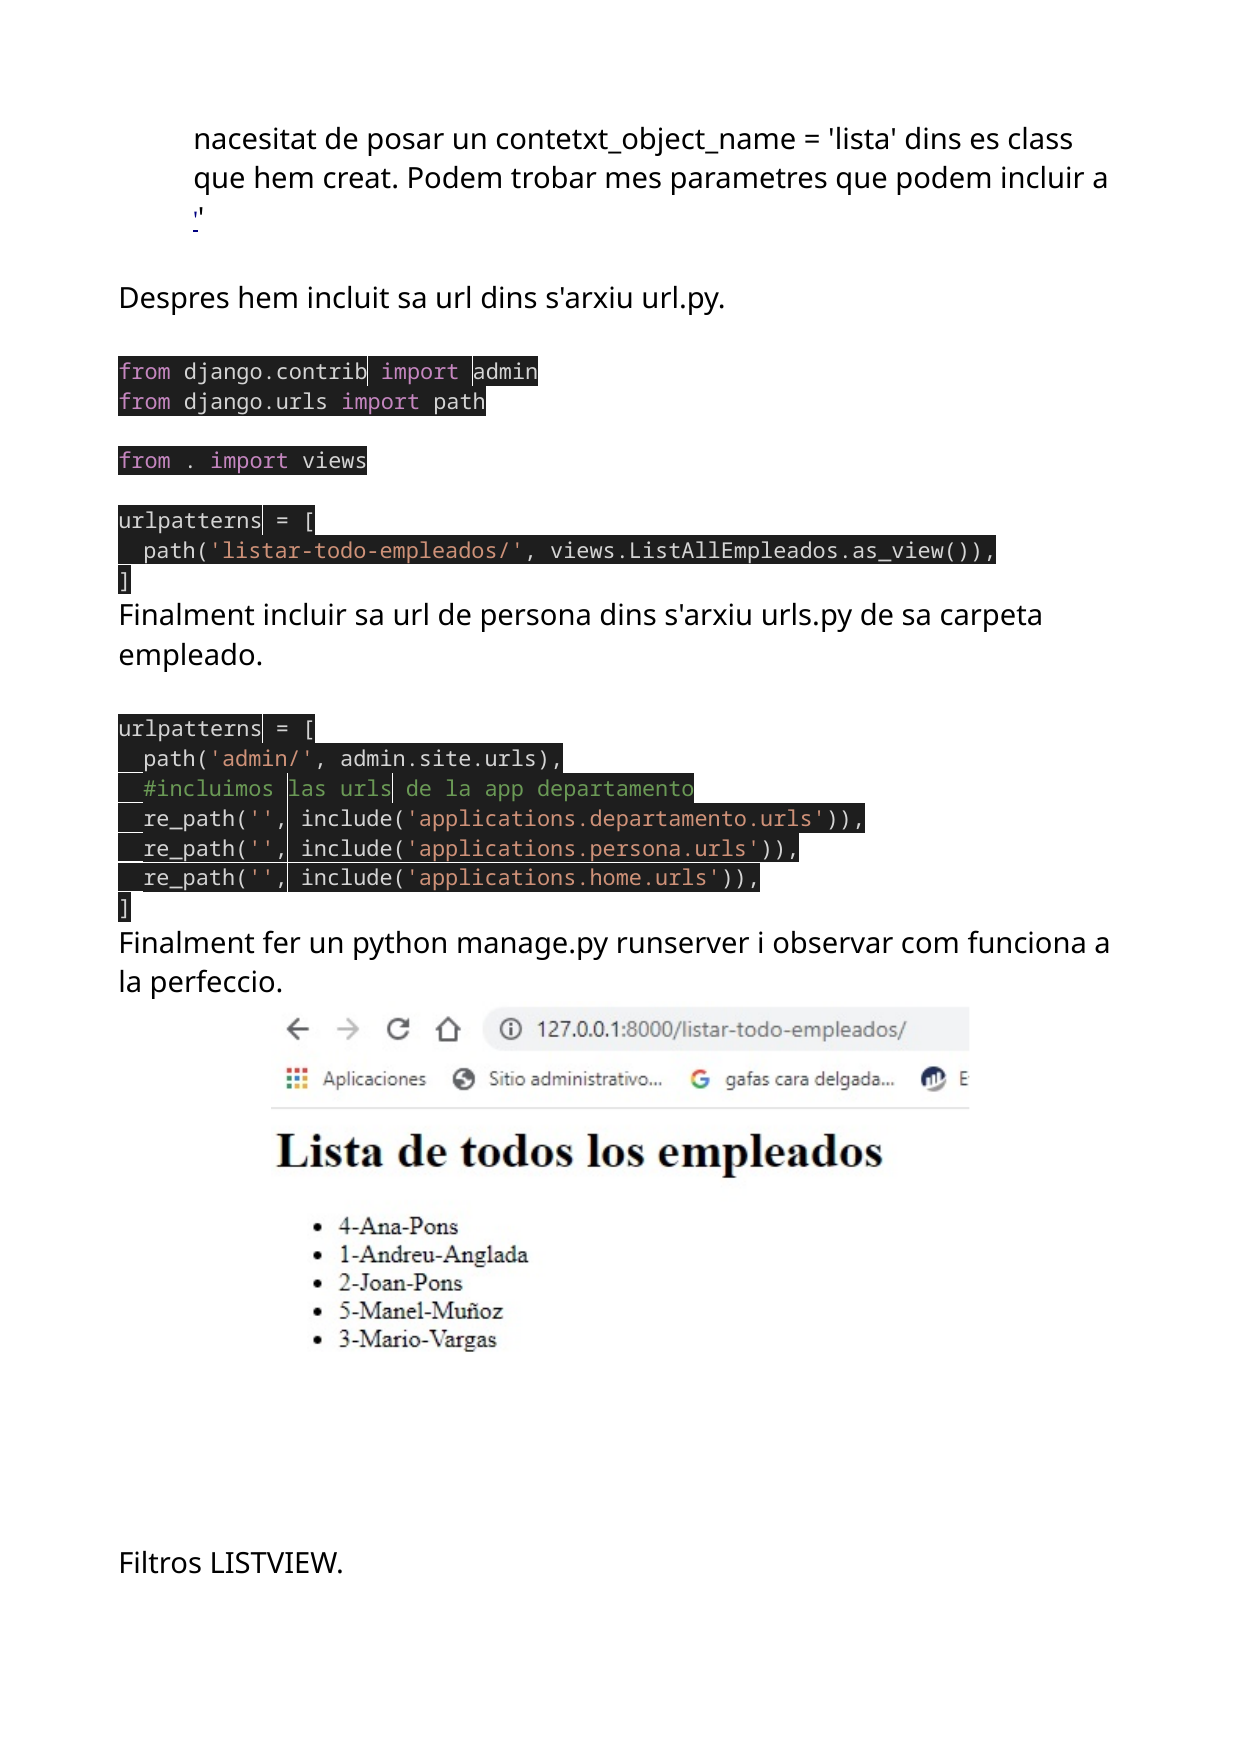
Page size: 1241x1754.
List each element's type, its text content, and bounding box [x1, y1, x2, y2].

text re_path('', include('applications.persona.urls')), [118, 833, 1122, 862]
text path('admin/', admin.site.urls), [118, 743, 1122, 773]
text Finalment fer un python manage.py runserver i observar com funciona a la perfeccio. [118, 922, 1122, 1001]
text ] [118, 892, 1122, 922]
text Finalment incluir sa url de persona dins s'arxiu urls.py de sa carpeta empleado. [118, 594, 1122, 674]
text Filtros LISTVIEW. [118, 1542, 1122, 1582]
text re_path('', include('applications.departamento.urls')), [118, 803, 1122, 833]
text ] [118, 564, 1122, 594]
text urlpatterns = [ [118, 505, 1122, 535]
text from . import views [118, 446, 1122, 475]
text from django.urls import path [118, 386, 1122, 416]
text #incluimos las urls de la app departamento [118, 773, 1122, 803]
text Despres hem incluit sa url dins s'arxiu url.py. [118, 277, 1122, 317]
picture [271, 1001, 970, 1424]
text from django.contrib import admin [118, 356, 1122, 386]
list nacesitat de posar un contetxt_object_name = 'lista' dins es class que hem creat. Podem trobar mes parametres que podem incluir a '' [156, 118, 1122, 237]
text urlpatterns = [ [118, 713, 1122, 743]
text re_path('', include('applications.home.urls')), [118, 862, 1122, 892]
text path('listar-todo-empleados/', views.ListAllEmpleados.as_view()), [118, 535, 1122, 564]
